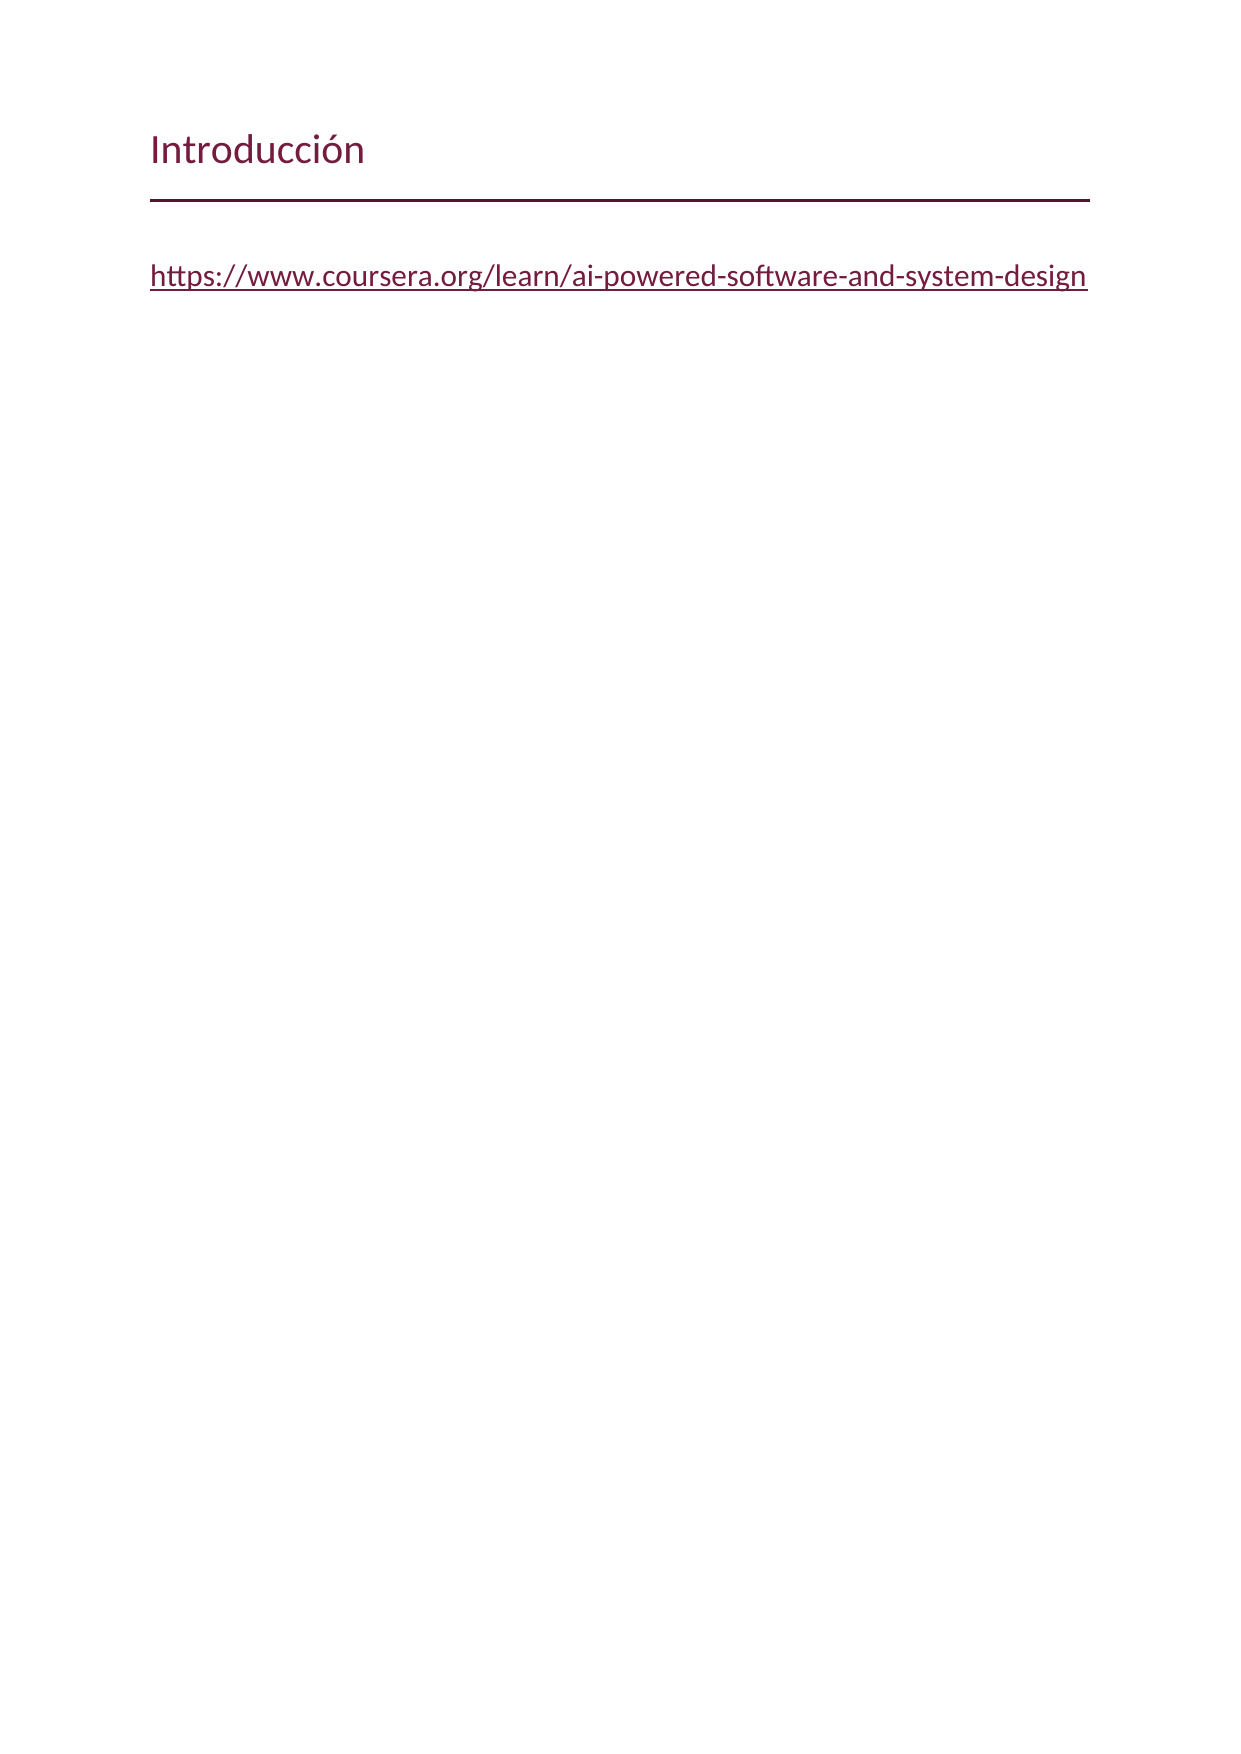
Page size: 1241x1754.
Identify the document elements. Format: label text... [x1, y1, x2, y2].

subtitle Introducción [150, 123, 1090, 199]
text https://www.coursera.org/learn/ai-powered-software-and-system-design [150, 256, 1090, 294]
